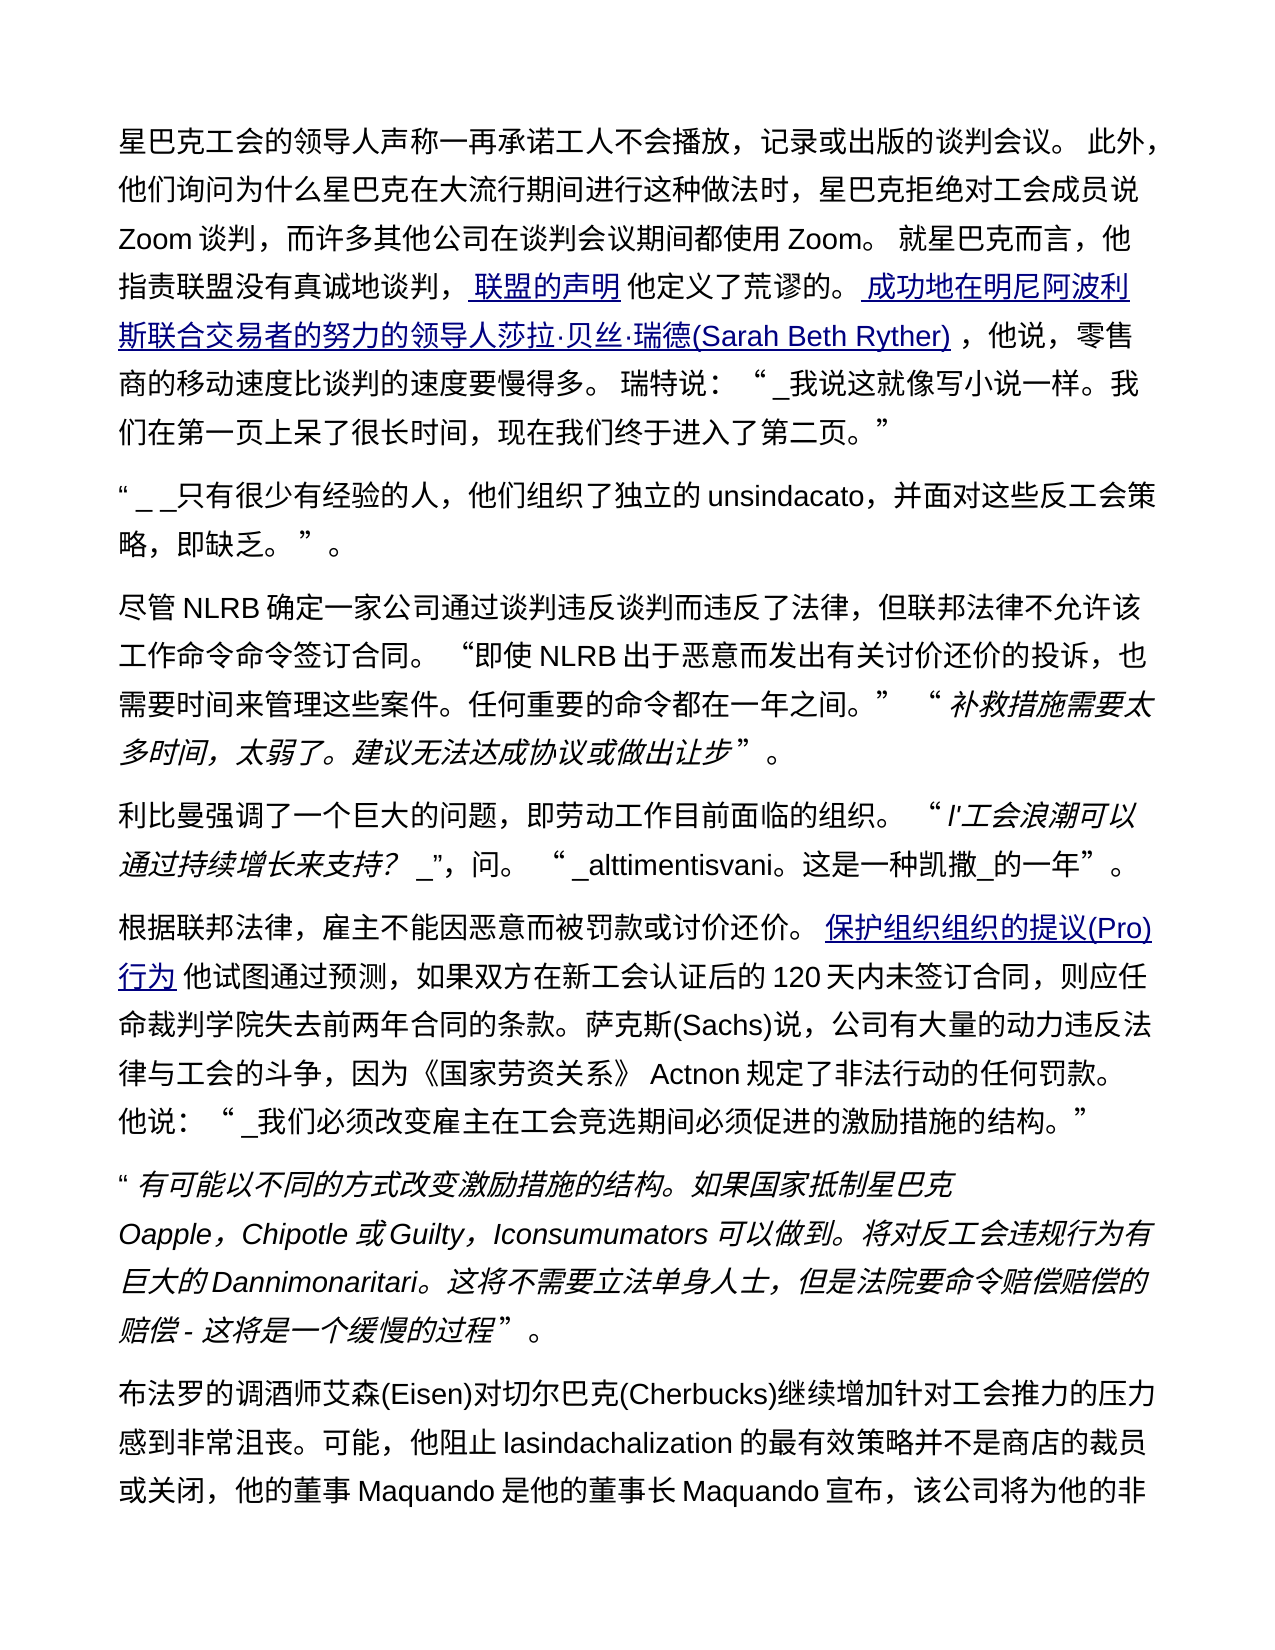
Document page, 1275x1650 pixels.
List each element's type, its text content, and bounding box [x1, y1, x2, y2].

text 利比曼强调了一个巨大的问题，即劳动工作目前面临的组织。 “ l'工会浪潮可以通过持续增长来支持？ _”，问。 “ _alttimentisvani。这是一种凯撒_的一年”。 [118, 793, 1157, 884]
text “ _ _只有很少有经验的人，他们组织了独立的unsindacato，并面对这些反工会策略，即缺乏。 ”。 [118, 472, 1157, 563]
text 根据联邦法律，雇主不能因恶意而被罚款或讨价还价。 保护组织组织的提议(Pro)行为 他试图通过预测，如果双方在新工会认证后的120天内未签订合同，则应任命裁判学院失去前两年合同的条款。萨克斯(Sachs)说，公司有大量的动力违反法律与工会的斗争，因为《国家劳资关系》 Actnon规定了非法行动的任何罚款。 他说：“ _我们必须改变雇主在工会竞选期间必须促进的激励措施的结构。” [118, 904, 1157, 1141]
text “ 有可能以不同的方式改变激励措施的结构。如果国家抵制星巴克Oapple，Chipotle或Guilty，Iconsumumators可以做到。将对反工会违规行为有巨大的Dannimonaritari。这将不需要立法单身人士，但是法院要命令赔偿赔偿的赔偿 - 这将是一个缓慢的过程 ”。 [118, 1162, 1157, 1350]
text 布法罗的调酒师艾森(Eisen)对切尔巴克(Cherbucks)继续增加针对工会推力的压力感到非常沮丧。可能，他阻止lasindachalization的最有效策略并不是商店的裁员或关闭，他的董事Maquando是他的董事长Maquando宣布，该公司将为他的非 [118, 1371, 1157, 1510]
text 尽管NLRB确定一家公司通过谈判违反谈判而违反了法律，但联邦法律不允许该工作命令命令签订合同。 “即使NLRB出于恶意而发出有关讨价还价的投诉，也需要时间来管理这些案件。任何重要的命令都在一年之间。” “ 补救措施需要太多时间，太弱了。建议无法达成协议或做出让步 ”。 [118, 584, 1157, 772]
text 星巴克工会的领导人声称一再承诺工人不会播放，记录或出版的谈判会议。 此外，他们询问为什么星巴克在大流行期间进行这种做法时，星巴克拒绝对工会成员说Zoom谈判，而许多其他公司在谈判会议期间都使用Zoom。 就星巴克而言，他指责联盟没有真诚地谈判， 联盟的声明 他定义了荒谬的。 成功地在明尼阿波利斯联合交易者的努力的领导人莎拉·贝丝·瑞德(Sarah Beth Ryther) ，他说，零售商的移动速度比谈判的速度要慢得多。 瑞特说：“ _我说这就像写小说一样。我们在第一页上呆了很长时间，现在我们终于进入了第二页。” [118, 118, 1157, 452]
